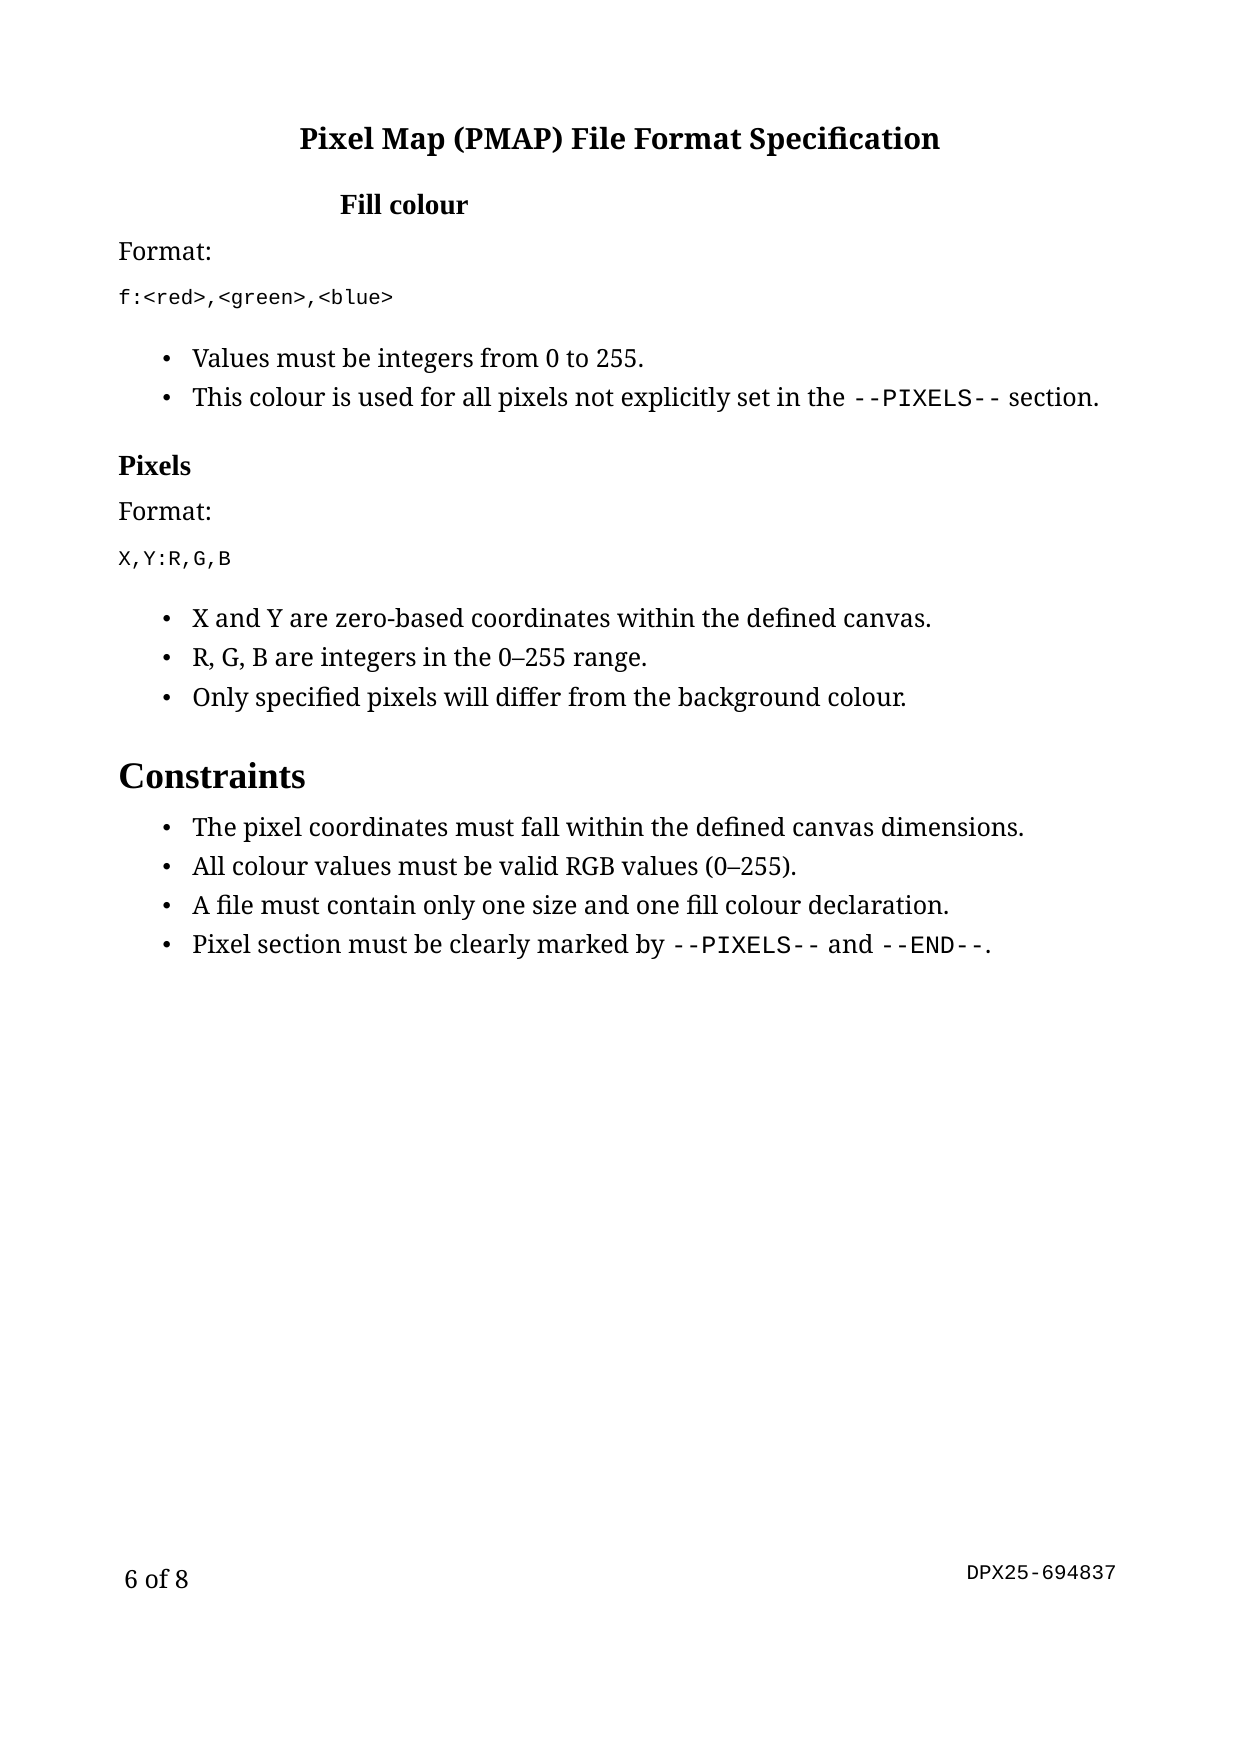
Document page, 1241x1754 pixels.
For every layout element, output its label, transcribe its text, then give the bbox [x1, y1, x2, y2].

subtitle Fill colour [310, 187, 1122, 221]
list The pixel coordinates must fall within the defined canvas dimensions. [162, 809, 1122, 843]
list A file must contain only one size and one fill colour declaration. [162, 888, 1122, 922]
text f:<red>,<green>,<blue> [118, 287, 1122, 311]
list All colour values must be valid RGB values (0–255). [162, 848, 1122, 883]
list R, G, B are integers in the 0–255 range. [162, 640, 1122, 674]
text X,Y:R,G,B [118, 548, 1122, 571]
text Format: [118, 494, 1122, 528]
subtitle Pixels [118, 448, 1122, 481]
list This colour is used for all pixels not explicitly set in the --PIXELS-- section. [162, 379, 1122, 414]
list Only specified pixels will differ from the background colour. [162, 679, 1122, 713]
subtitle Constraints [118, 754, 1122, 797]
text Format: [118, 233, 1122, 267]
list X and Y are zero-based coordinates within the defined canvas. [162, 601, 1122, 635]
list Pixel section must be clearly marked by --PIXELS-- and --END--. [162, 927, 1122, 961]
list Values must be integers from 0 to 255. [162, 340, 1122, 374]
